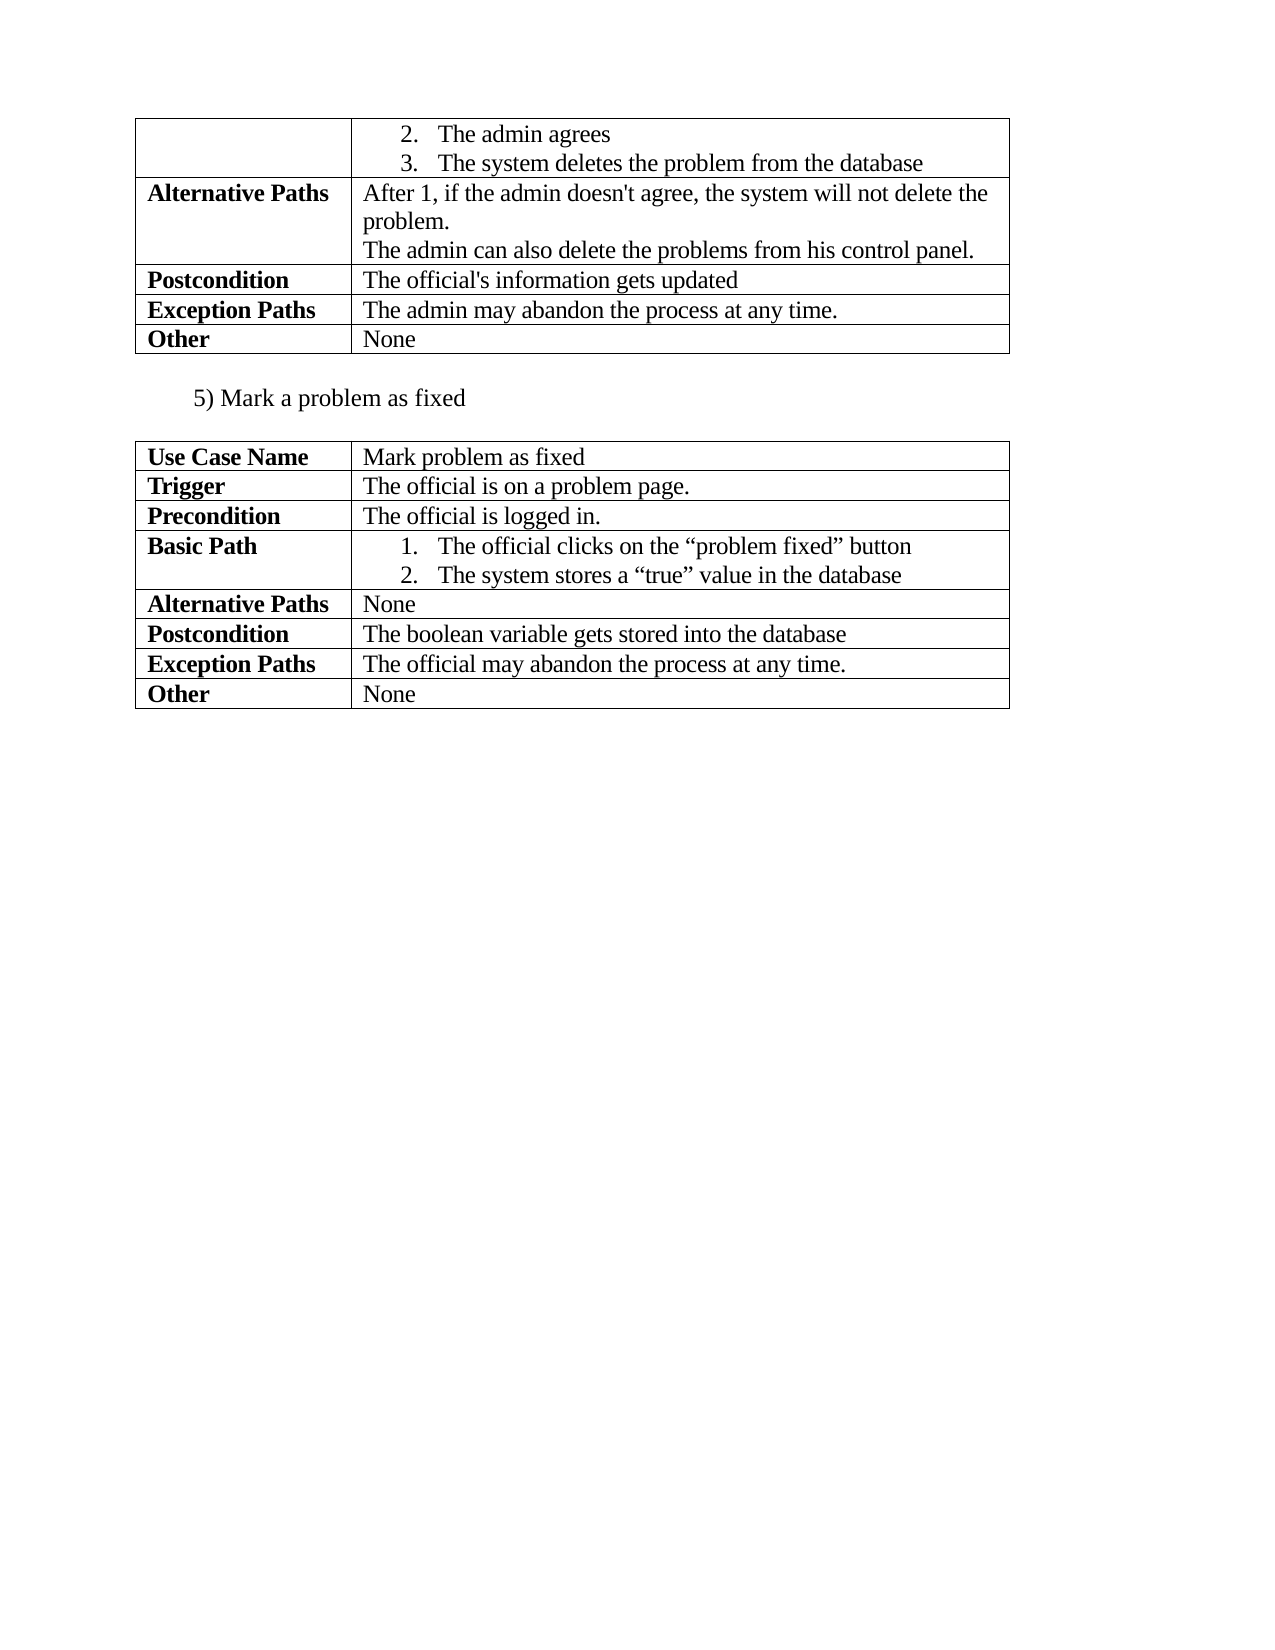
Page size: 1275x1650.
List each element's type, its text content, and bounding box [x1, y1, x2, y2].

table_cell The official's information gets updated [352, 265, 1009, 294]
table_cell Alternative Paths [136, 178, 351, 264]
table_cell Postcondition [136, 265, 351, 294]
table_header Use Case Name [136, 442, 351, 470]
table_cell The official is logged in. [352, 501, 1009, 530]
table_header Mark problem as fixed [352, 442, 1009, 470]
table_cell Other [136, 679, 351, 708]
table_cell Exception Paths [136, 295, 351, 323]
table_cell The admin may abandon the process at any time. [352, 295, 1009, 323]
table_cell [136, 119, 351, 177]
table_cell Postcondition [136, 619, 351, 648]
list 5) Mark a problem as fixed [156, 383, 1157, 412]
table_cell None [352, 590, 1009, 618]
table_cell The system asks for confirmation The admin agrees The system deletes the problem from the database [352, 119, 1009, 177]
table_cell Other [136, 325, 351, 353]
table_cell After 1, if the admin doesn't agree, the system will not delete the problem. The admin can also delete the problems from his control panel. [352, 178, 1009, 264]
table_cell Exception Paths [136, 649, 351, 678]
table_cell The boolean variable gets stored into the database [352, 619, 1009, 648]
table_cell Precondition [136, 501, 351, 530]
table_cell The official may abandon the process at any time. [352, 649, 1009, 678]
table_cell None [352, 325, 1009, 353]
table_cell The official clicks on the “problem fixed” button The system stores a “true” value in the database [352, 531, 1009, 588]
table_cell Trigger [136, 471, 351, 500]
table_cell Alternative Paths [136, 590, 351, 618]
table_cell Basic Path [136, 531, 351, 588]
table_cell The official is on a problem page. [352, 471, 1009, 500]
table_cell None [352, 679, 1009, 708]
